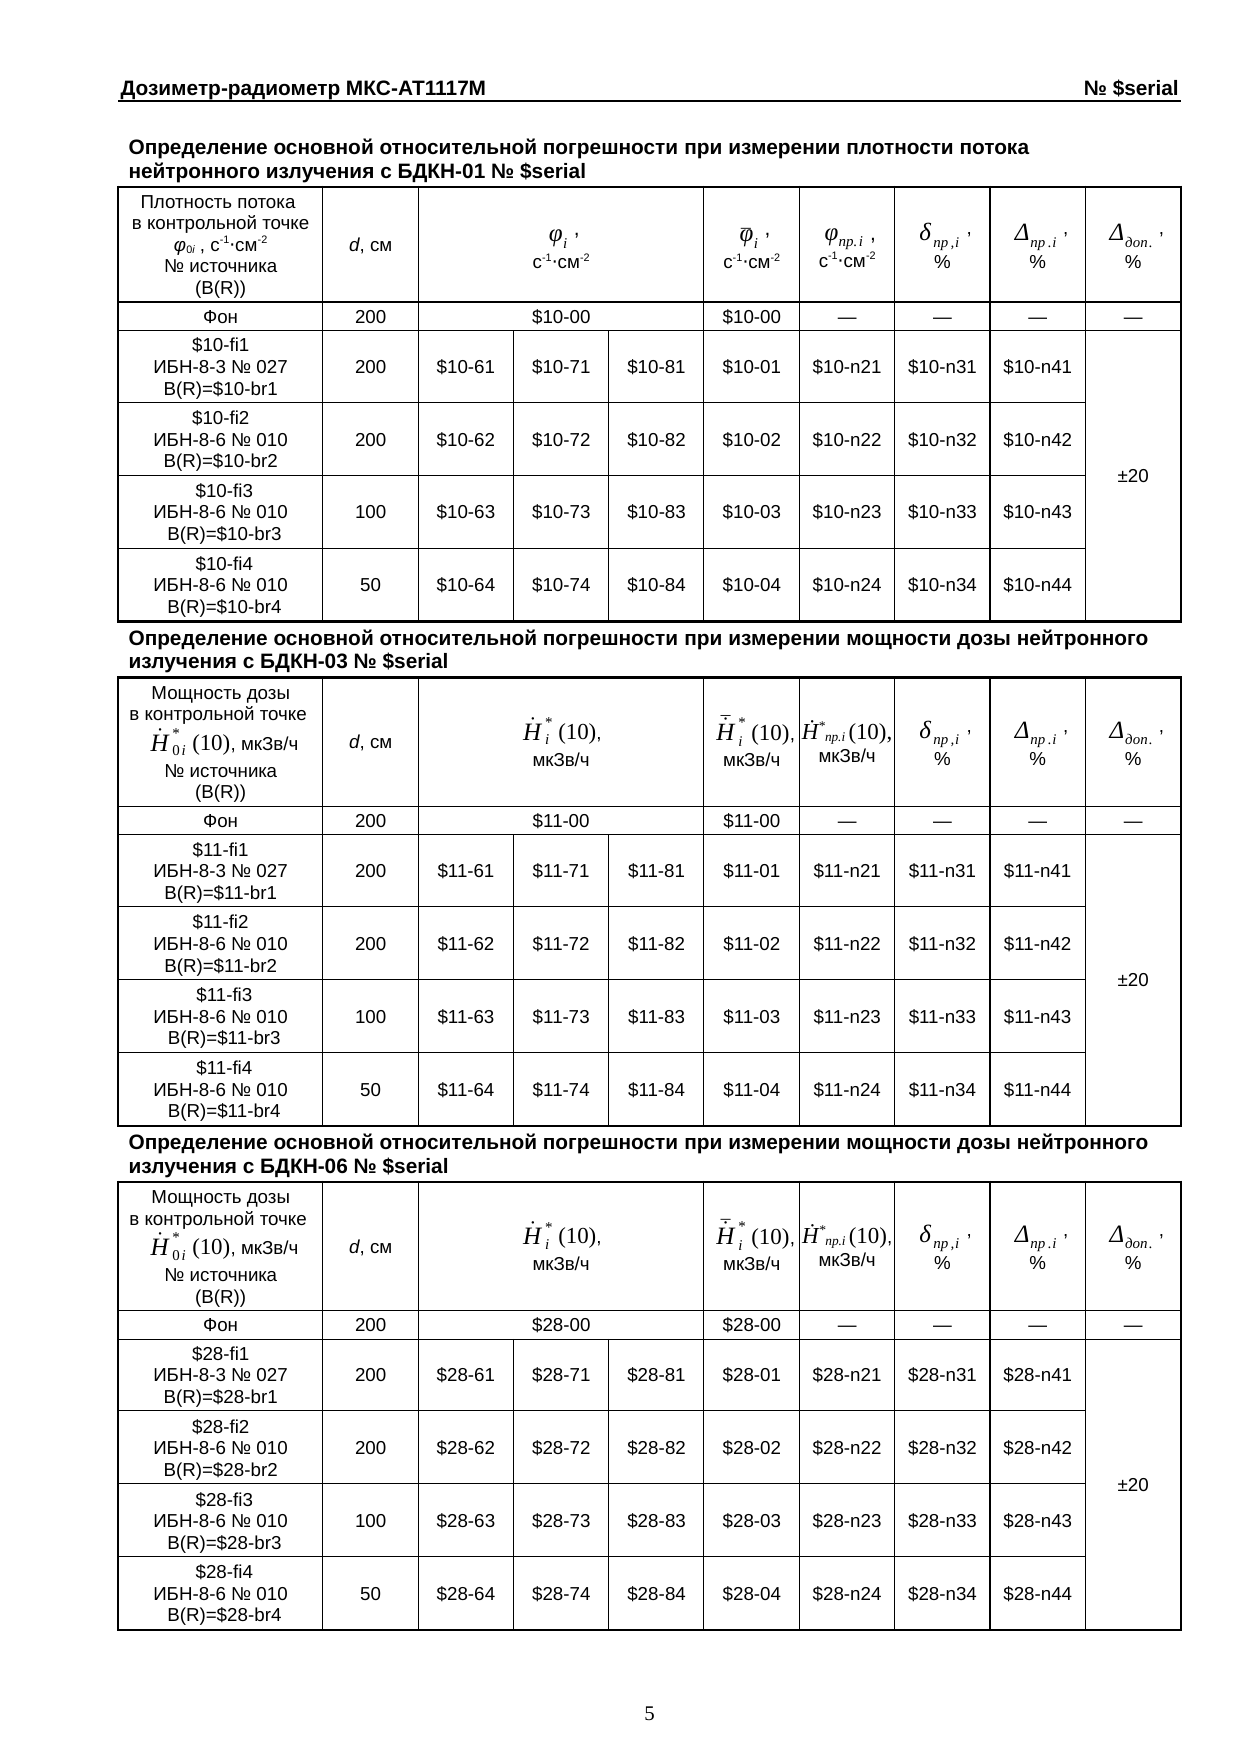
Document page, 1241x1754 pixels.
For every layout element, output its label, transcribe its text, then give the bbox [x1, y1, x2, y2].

table_cell $11-n44 [991, 1053, 1085, 1124]
table_cell 100 [323, 980, 418, 1052]
table_cell $11-64 [419, 1053, 513, 1124]
table_cell $11-n34 [895, 1053, 989, 1124]
table_cell $10-83 [609, 476, 703, 547]
table_cell $11-84 [609, 1053, 703, 1124]
table_cell (10), мкЗв/ч [704, 1183, 799, 1310]
table_cell $28-04 [704, 1557, 799, 1629]
table_cell 50 [323, 1557, 418, 1629]
table_cell $10-81 [609, 331, 703, 402]
table_cell $11-74 [514, 1053, 608, 1124]
table_cell $11-n33 [895, 980, 989, 1052]
table_cell $28-n32 [895, 1411, 989, 1483]
table_cell $10-n42 [991, 403, 1085, 475]
table_cell $28-74 [514, 1557, 608, 1629]
table_cell , % [1086, 1183, 1180, 1310]
table_cell — [991, 807, 1085, 834]
table_cell $11-n41 [991, 835, 1085, 906]
table_cell $11-04 [704, 1053, 799, 1124]
table_cell $28-n33 [895, 1484, 989, 1556]
table_cell $28-62 [419, 1411, 513, 1483]
table_cell $28-01 [704, 1340, 799, 1410]
table_cell $11-82 [609, 907, 703, 979]
table_cell $28-n42 [991, 1411, 1085, 1483]
table_cell , с-1⋅см-2 [704, 188, 799, 301]
table_cell $28-n22 [800, 1411, 894, 1483]
table_cell $28-fi1 ИБН-8-3 № 027 B(R)=$28-br1 [119, 1340, 322, 1410]
table_cell $11-n21 [800, 835, 894, 906]
table_cell Мощность дозы в контрольной точке (10), мкЗв/ч № источника (B(R)) [119, 679, 322, 806]
table_cell $10-n24 [800, 549, 894, 620]
table_cell $10-n41 [991, 331, 1085, 402]
table_cell ±20 [1086, 1340, 1180, 1629]
table_cell — [991, 303, 1085, 330]
table_cell $28-fi2 ИБН-8-6 № 010 B(R)=$28-br2 [119, 1411, 322, 1483]
table_cell $11-n43 [991, 980, 1085, 1052]
table_cell $28-n24 [800, 1557, 894, 1629]
table_header Определение основной относительной погрешности при измерении мощности дозы нейтронного излучения с БДКН-03 № $serial [118, 623, 1181, 676]
table_cell , % [991, 188, 1085, 301]
table_cell Фон [119, 807, 322, 834]
table_cell $10-n23 [800, 476, 894, 547]
table_cell $10-62 [419, 403, 513, 475]
table_cell $28-61 [419, 1340, 513, 1410]
table_cell 200 [323, 1311, 418, 1339]
table_cell Фон [119, 303, 322, 330]
table_cell $11-00 [704, 807, 799, 834]
table_cell — [1086, 1311, 1180, 1339]
table_cell $11-83 [609, 980, 703, 1052]
table_cell $11-03 [704, 980, 799, 1052]
table_cell $10-84 [609, 549, 703, 620]
table_cell — [1086, 807, 1180, 834]
table_cell 200 [323, 403, 418, 475]
table_cell ±20 [1086, 835, 1180, 1124]
table_cell , % [991, 1183, 1085, 1310]
table_cell $28-63 [419, 1484, 513, 1556]
table_cell $10-n32 [895, 403, 989, 475]
table_cell $10-63 [419, 476, 513, 547]
table_cell $28-00 [704, 1311, 799, 1339]
table_cell $10-64 [419, 549, 513, 620]
table_cell $10-82 [609, 403, 703, 475]
table_cell $11-63 [419, 980, 513, 1052]
table_cell $10-01 [704, 331, 799, 402]
table_cell 50 [323, 1053, 418, 1124]
table_cell 200 [323, 331, 418, 402]
table_cell 200 [323, 1411, 418, 1483]
table_cell $11-61 [419, 835, 513, 906]
table_cell — [800, 807, 894, 834]
table_cell $28-n41 [991, 1340, 1085, 1410]
table_cell $10-fi2 ИБН-8-6 № 010 B(R)=$10-br2 [119, 403, 322, 475]
table_cell 200 [323, 835, 418, 906]
table_cell d, см [323, 188, 418, 301]
table_cell $11-n31 [895, 835, 989, 906]
table_cell $10-n34 [895, 549, 989, 620]
table_cell $28-n21 [800, 1340, 894, 1410]
table_cell $28-02 [704, 1411, 799, 1483]
table_cell , % [1086, 679, 1180, 806]
table_cell d, см [323, 679, 418, 806]
table_cell , % [991, 679, 1085, 806]
table_cell $11-73 [514, 980, 608, 1052]
table_cell ±20 [1086, 331, 1180, 620]
table_cell $28-82 [609, 1411, 703, 1483]
table_header Определение основной относительной погрешности при измерении плотности потока нейтронного излучения с БДКН-01 № $serial [118, 132, 1181, 186]
table_cell 200 [323, 1340, 418, 1410]
table_cell $28-73 [514, 1484, 608, 1556]
table_cell $10-fi3 ИБН-8-6 № 010 B(R)=$10-br3 [119, 476, 322, 547]
table_cell $11-n23 [800, 980, 894, 1052]
table_cell , % [895, 679, 989, 806]
table_cell $11-fi1 ИБН-8-3 № 027 B(R)=$11-br1 [119, 835, 322, 906]
table_cell $28-fi4 ИБН-8-6 № 010 B(R)=$28-br4 [119, 1557, 322, 1629]
table_cell $11-fi4 ИБН-8-6 № 010 B(R)=$11-br4 [119, 1053, 322, 1124]
table_cell $28-64 [419, 1557, 513, 1629]
table_cell $10-n31 [895, 331, 989, 402]
table_cell , % [1086, 188, 1180, 301]
table_cell $28-83 [609, 1484, 703, 1556]
table_cell $10-n21 [800, 331, 894, 402]
table_header Определение основной относительной погрешности при измерении мощности дозы нейтронного излучения с БДКН-06 № $serial [118, 1127, 1181, 1181]
table_cell 200 [323, 807, 418, 834]
table_cell $10-fi1 ИБН-8-3 № 027 B(R)=$10-br1 [119, 331, 322, 402]
table_cell 200 [323, 907, 418, 979]
table_cell (10), мкЗв/ч [704, 679, 799, 806]
table_cell Ḣ*пр.i (10), мкЗв/ч [800, 679, 894, 806]
table_cell $11-72 [514, 907, 608, 979]
table_cell $11-n22 [800, 907, 894, 979]
table_cell — [895, 807, 989, 834]
table_cell — [800, 303, 894, 330]
table_cell $11-81 [609, 835, 703, 906]
table_cell 50 [323, 549, 418, 620]
table_cell Фон [119, 1311, 322, 1339]
table_cell $10-00 [704, 303, 799, 330]
table_cell Мощность дозы в контрольной точке (10), мкЗв/ч № источника (B(R)) [119, 1183, 322, 1310]
table_cell $28-72 [514, 1411, 608, 1483]
table_cell $11-02 [704, 907, 799, 979]
table_cell $28-n31 [895, 1340, 989, 1410]
table_cell , % [895, 1183, 989, 1310]
table_cell $10-72 [514, 403, 608, 475]
table_cell $28-71 [514, 1340, 608, 1410]
table_cell $10-04 [704, 549, 799, 620]
table_cell $11-n24 [800, 1053, 894, 1124]
table_cell — [800, 1311, 894, 1339]
table_cell $28-n34 [895, 1557, 989, 1629]
table_cell $28-81 [609, 1340, 703, 1410]
table_cell $10-03 [704, 476, 799, 547]
table_cell $10-61 [419, 331, 513, 402]
table_cell $28-n43 [991, 1484, 1085, 1556]
table_cell $10-02 [704, 403, 799, 475]
table_cell 200 [323, 303, 418, 330]
table_cell $28-03 [704, 1484, 799, 1556]
table_cell — [895, 1311, 989, 1339]
table_cell , с-1⋅см-2 [800, 188, 894, 301]
table_cell 100 [323, 1484, 418, 1556]
table_cell $10-n33 [895, 476, 989, 547]
table_cell $10-n43 [991, 476, 1085, 547]
table_cell $10-74 [514, 549, 608, 620]
table_cell $10-71 [514, 331, 608, 402]
table_cell $10-73 [514, 476, 608, 547]
table_cell $28-n44 [991, 1557, 1085, 1629]
table_cell $11-n42 [991, 907, 1085, 979]
table_cell $28-n23 [800, 1484, 894, 1556]
table_cell $11-n32 [895, 907, 989, 979]
table_cell $11-62 [419, 907, 513, 979]
table_cell 100 [323, 476, 418, 547]
table_cell $28-fi3 ИБН-8-6 № 010 B(R)=$28-br3 [119, 1484, 322, 1556]
table_cell Ḣ*пр.i (10), мкЗв/ч [800, 1183, 894, 1310]
table_cell , % [895, 188, 989, 301]
table_cell $28-84 [609, 1557, 703, 1629]
table_cell $11-fi2 ИБН-8-6 № 010 B(R)=$11-br2 [119, 907, 322, 979]
table_cell — [895, 303, 989, 330]
table_cell $10-00 [419, 303, 703, 330]
table_cell — [1086, 303, 1180, 330]
table_cell (10), мкЗв/ч [419, 1183, 703, 1310]
table_cell (10), мкЗв/ч [419, 679, 703, 806]
table_cell $11-00 [419, 807, 703, 834]
table_cell $28-00 [419, 1311, 703, 1339]
table_cell $10-fi4 ИБН-8-6 № 010 B(R)=$10-br4 [119, 549, 322, 620]
table_cell $10-n44 [991, 549, 1085, 620]
table_cell $11-71 [514, 835, 608, 906]
table_cell $11-fi3 ИБН-8-6 № 010 B(R)=$11-br3 [119, 980, 322, 1052]
table_cell $10-n22 [800, 403, 894, 475]
table_cell d, см [323, 1183, 418, 1310]
table_cell Плотность потока в контрольной точке φ0i , с-1⋅см-2 № источника (B(R)) [119, 188, 322, 301]
table_cell — [991, 1311, 1085, 1339]
table_cell $11-01 [704, 835, 799, 906]
table_cell , с-1⋅см-2 [419, 188, 703, 301]
